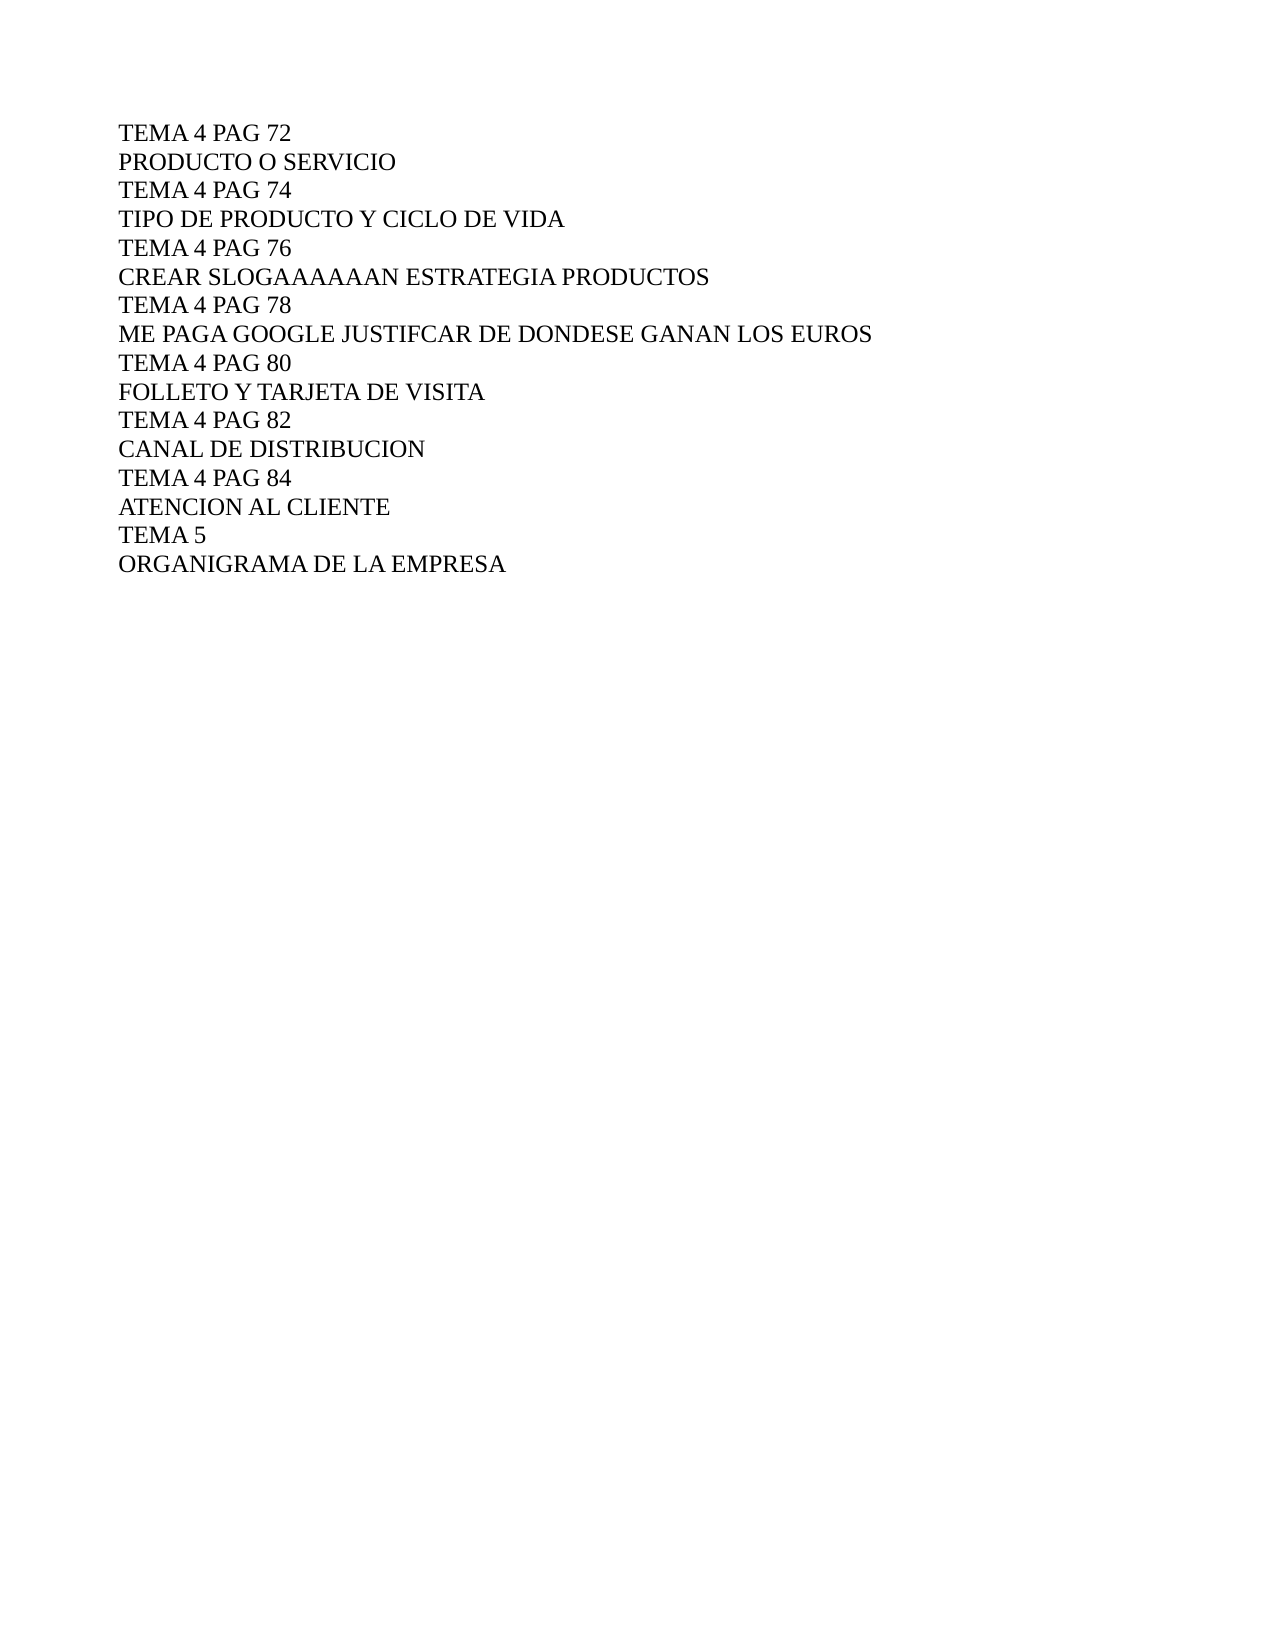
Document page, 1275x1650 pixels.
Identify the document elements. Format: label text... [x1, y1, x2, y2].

text TEMA 4 PAG 72 [118, 118, 1157, 147]
text ATENCION AL CLIENTE [118, 492, 1157, 521]
text PRODUCTO O SERVICIO [118, 147, 1157, 176]
text TEMA 4 PAG 76 [118, 233, 1157, 262]
text TIPO DE PRODUCTO Y CICLO DE VIDA [118, 204, 1157, 233]
text ME PAGA GOOGLE JUSTIFCAR DE DONDESE GANAN LOS EUROS [118, 319, 1157, 348]
text TEMA 4 PAG 74 [118, 176, 1157, 204]
text CANAL DE DISTRIBUCION [118, 434, 1157, 463]
text ORGANIGRAMA DE LA EMPRESA [118, 549, 1157, 578]
text FOLLETO Y TARJETA DE VISITA [118, 377, 1157, 406]
text TEMA 5 [118, 521, 1157, 549]
text TEMA 4 PAG 78 [118, 291, 1157, 319]
text TEMA 4 PAG 84 [118, 463, 1157, 492]
text TEMA 4 PAG 82 [118, 406, 1157, 434]
text CREAR SLOGAAAAAAN ESTRATEGIA PRODUCTOS [118, 262, 1157, 291]
text TEMA 4 PAG 80 [118, 348, 1157, 377]
